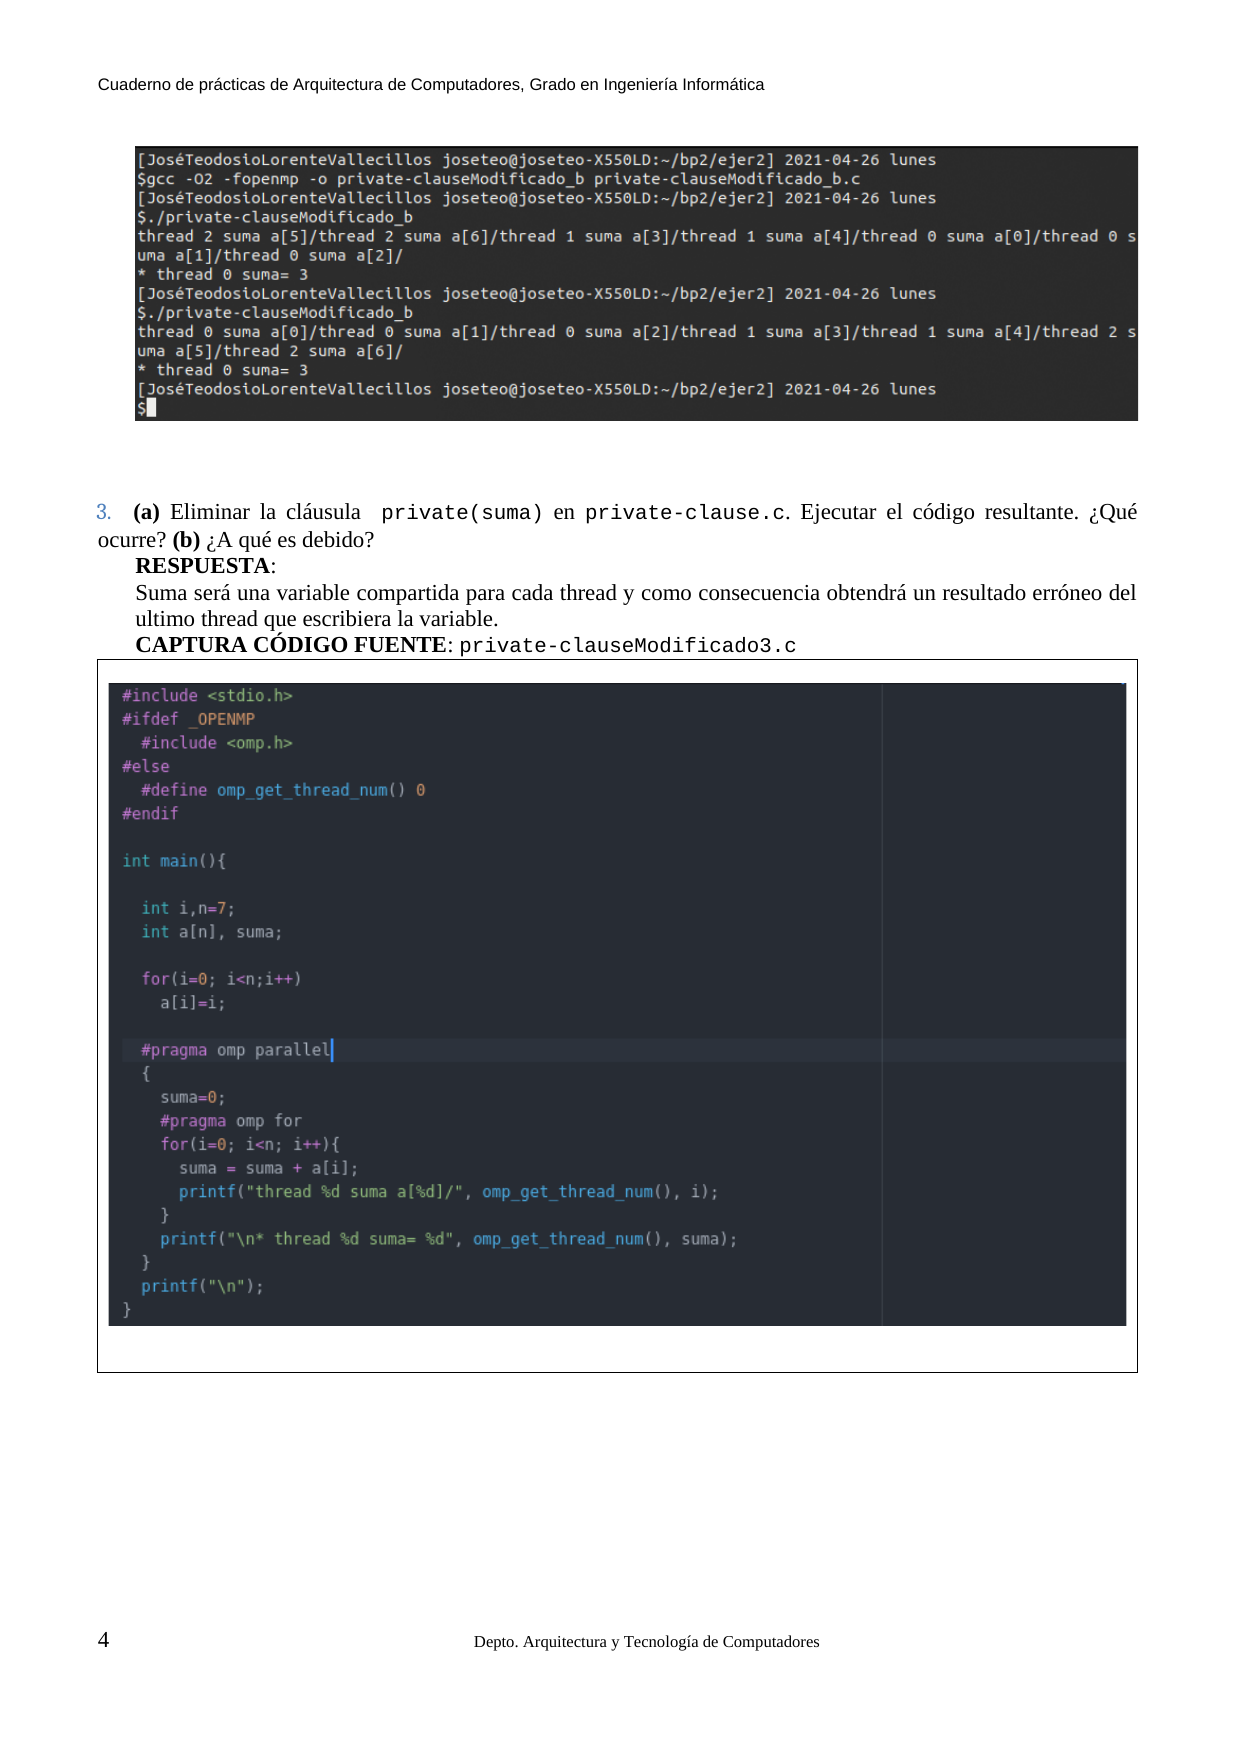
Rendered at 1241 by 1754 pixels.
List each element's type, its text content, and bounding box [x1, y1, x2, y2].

text CAPTURA CÓDIGO FUENTE: private-clauseModificado3.c [135, 631, 1138, 659]
picture [108, 683, 1127, 1326]
text Suma será una variable compartida para cada thread y como consecuencia obtendrá un resultado erróneo del ultimo thread que escribiera la variable. [135, 578, 1138, 631]
text RESPUESTA: [135, 552, 1138, 578]
picture [135, 146, 1139, 421]
table_header [98, 660, 1137, 1372]
list (a) Eliminar la cláusula private(suma) en private-clause.c. Ejecutar el código resultante. ¿Qué ocurre? (b) ¿A qué es debido? [96, 498, 1138, 552]
